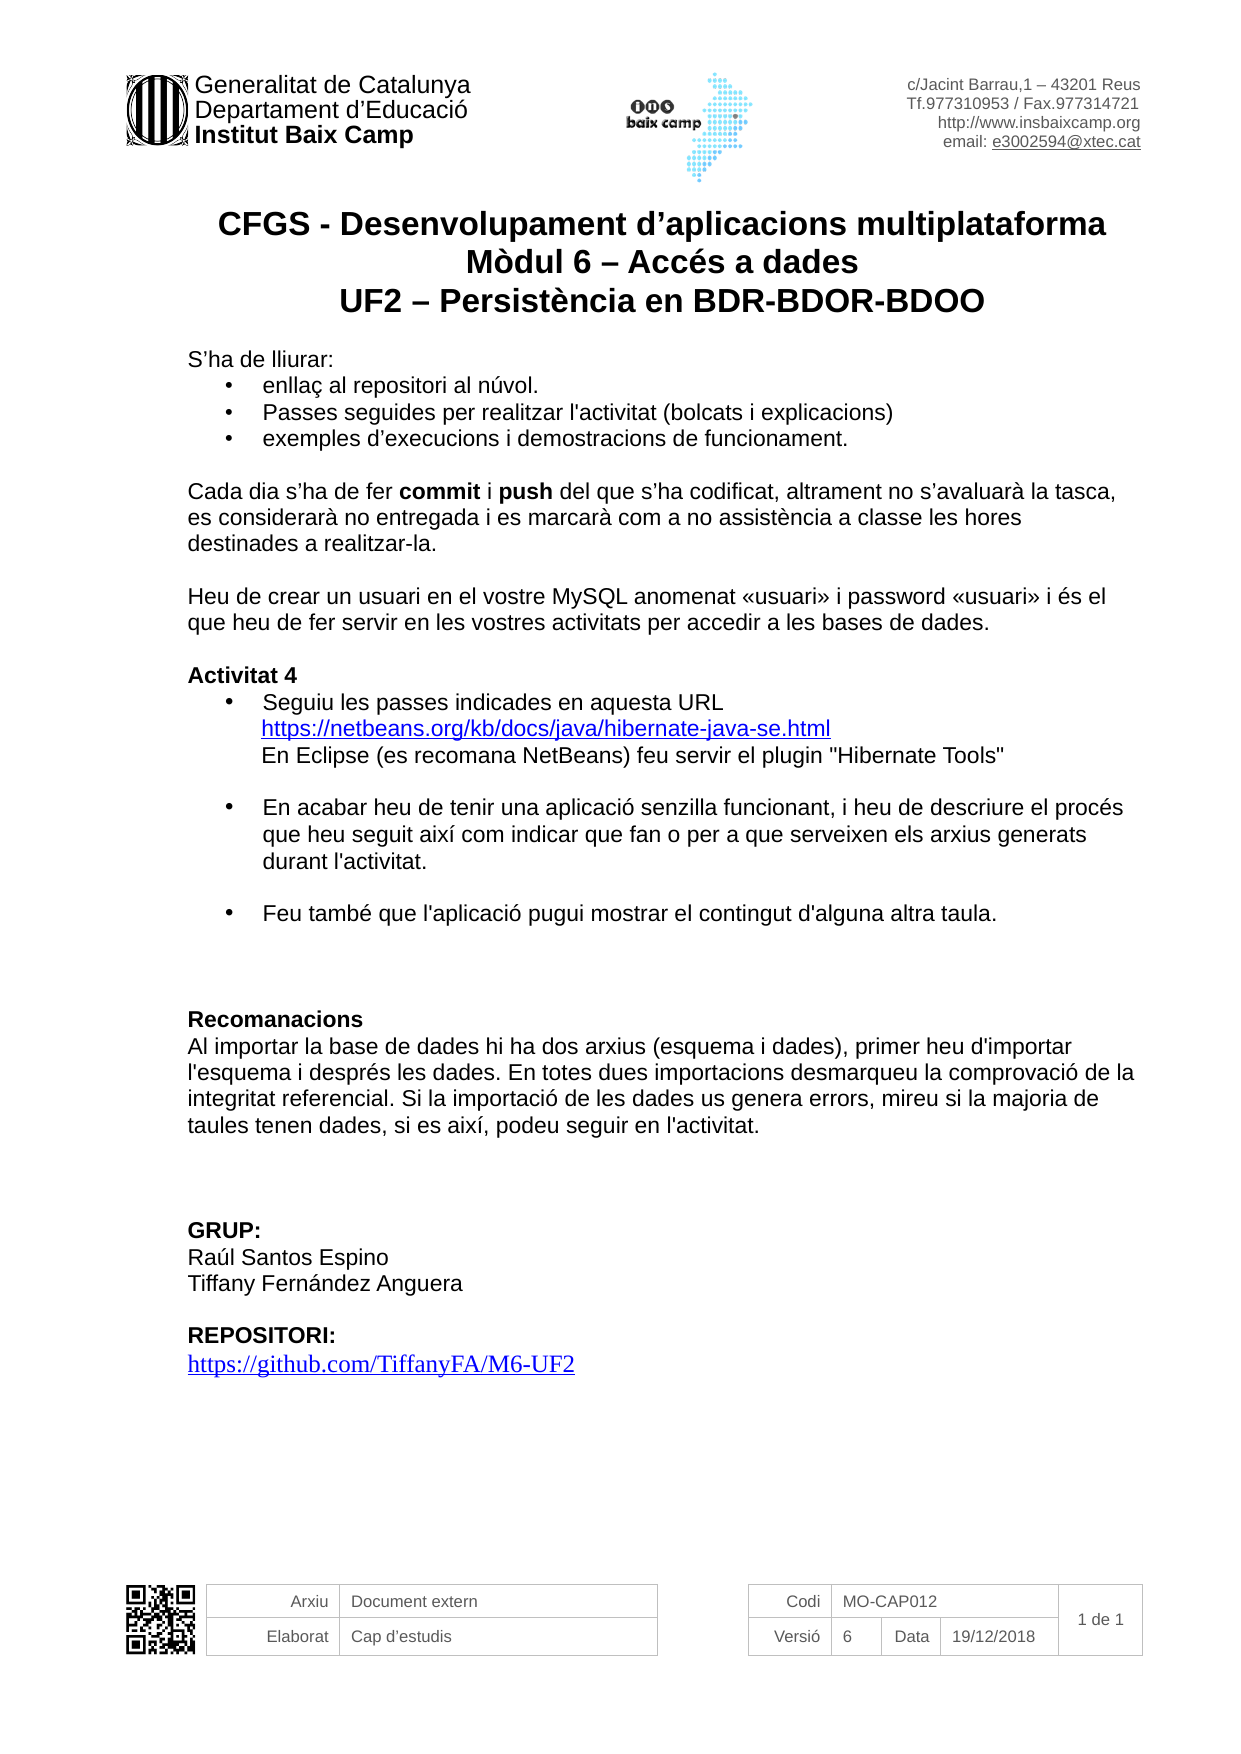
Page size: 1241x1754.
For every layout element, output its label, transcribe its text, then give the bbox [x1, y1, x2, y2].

list enllaç al repositori al núvol. [225, 372, 1137, 398]
text Raúl Santos Espino [187, 1243, 1137, 1270]
text GRUP: [187, 1217, 1137, 1243]
text Al importar la base de dades hi ha dos arxius (esquema i dades), primer heu d'importar l'esquema i després les dades. En totes dues importacions desmarqueu la comprovació de la integritat referencial. Si la importació de les dades us genera errors, mireu si la majoria de taules tenen dades, si es així, podeu seguir en l'activitat. [187, 1033, 1137, 1138]
text Tiffany Fernández Anguera [187, 1270, 1137, 1296]
text Recomanacions [187, 1006, 1137, 1033]
text En Eclipse (es recomana NetBeans) feu servir el plugin "Hibernate Tools" [187, 742, 1137, 768]
text UF2 – Persistència en BDR-BDOR-BDOO [187, 281, 1137, 319]
list exemples d’execucions i demostracions de funcionament. [225, 425, 1137, 451]
list Seguiu les passes indicades en aquesta URL [225, 688, 1137, 715]
text Heu de crear un usuari en el vostre MySQL anomenat «usuari» i password «usuari» i és el que heu de fer servir en les vostres activitats per accedir a les bases de dades. [187, 583, 1137, 636]
text https://github.com/TiffanyFA/M6-UF2 [187, 1349, 1137, 1378]
text S’ha de lliurar: [187, 346, 1137, 372]
list En acabar heu de tenir una aplicació senzilla funcionant, i heu de descriure el procés que heu seguit així com indicar que fan o per a que serveixen els arxius generats durant l'activitat. [225, 794, 1137, 874]
text Mòdul 6 – Accés a dades [187, 243, 1137, 281]
text Cada dia s’ha de fer commit i push del que s’ha codificat, altrament no s’avaluarà la tasca, es considerarà no entregada i es marcarà com a no assistència a classe les hores destinades a realitzar-la. [187, 478, 1137, 557]
text REPOSITORI: [187, 1322, 1137, 1349]
list Passes seguides per realitzar l'activitat (bolcats i explicacions) [225, 398, 1137, 425]
list Feu també que l'aplicació pugui mostrar el contingut d'alguna altra taula. [225, 900, 1137, 927]
text CFGS - Desenvolupament d’aplicacions multiplataforma [187, 204, 1137, 243]
text Activitat 4 [187, 662, 1137, 688]
text https://netbeans.org/kb/docs/java/hibernate-java-se.html [187, 715, 1137, 742]
